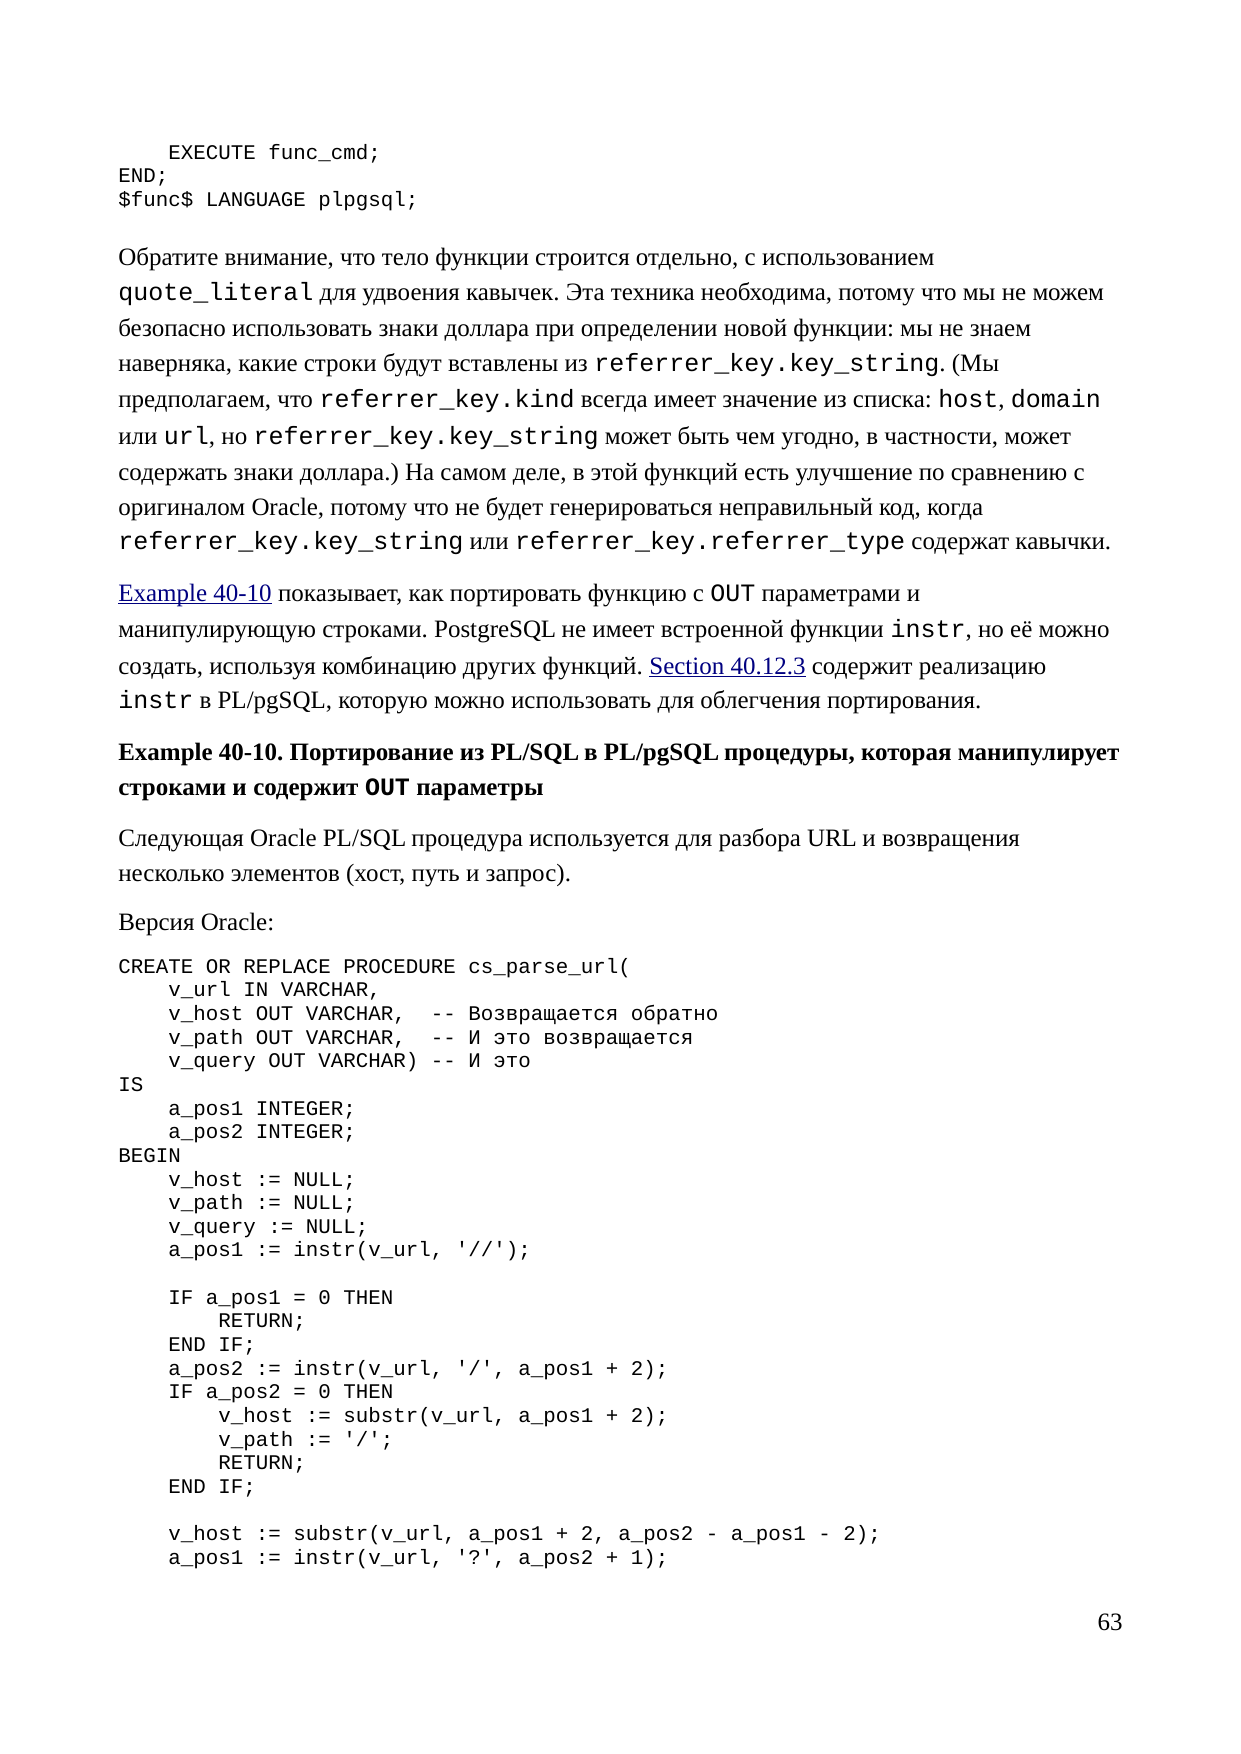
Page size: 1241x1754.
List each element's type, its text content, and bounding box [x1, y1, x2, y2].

text v_path := '/'; [118, 1429, 1122, 1452]
text v_host := NULL; [118, 1168, 1122, 1192]
text v_path := NULL; [118, 1192, 1122, 1216]
text Следующая Oracle PL/SQL процедура используется для разбора URL и возвращения несколько элементов (хост, путь и запрос). [118, 823, 1122, 886]
text v_query := NULL; [118, 1216, 1122, 1239]
text a_pos2 := instr(v_url, '/', a_pos1 + 2); [118, 1358, 1122, 1381]
text CREATE OR REPLACE PROCEDURE cs_parse_url( [118, 956, 1122, 979]
text END IF; [118, 1476, 1122, 1499]
text IF a_pos2 = 0 THEN [118, 1381, 1122, 1405]
text v_host := substr(v_url, a_pos1 + 2, a_pos2 - a_pos1 - 2); [118, 1523, 1122, 1547]
text Версия Oracle: [118, 907, 1122, 935]
text a_pos1 := instr(v_url, '?', a_pos2 + 1); [118, 1547, 1122, 1571]
text EXECUTE func_cmd; [118, 142, 1122, 165]
text END IF; [118, 1334, 1122, 1358]
text RETURN; [118, 1452, 1122, 1476]
text a_pos1 INTEGER; [118, 1098, 1122, 1121]
text v_query OUT VARCHAR) -- И это [118, 1050, 1122, 1074]
text v_path OUT VARCHAR, -- И это возвращается [118, 1027, 1122, 1050]
text IS [118, 1074, 1122, 1098]
text IF a_pos1 = 0 THEN [118, 1287, 1122, 1310]
text a_pos2 INTEGER; [118, 1121, 1122, 1145]
text BEGIN [118, 1145, 1122, 1168]
text Example 40-10. Портирование из PL/SQL в PL/pgSQL процедуры, которая манипулирует строками и содержит OUT параметры [118, 737, 1122, 802]
text RETURN; [118, 1310, 1122, 1334]
text END; [118, 165, 1122, 189]
text Обратите внимание, что тело функции строится отдельно, с использованием quote_literal для удвоения кавычек. Эта техника необходима, потому что мы не можем безопасно использовать знаки доллара при определении новой функции: мы не знаем наверняка, какие строки будут вставлены из referrer_key.key_string. (Мы предполагаем, что referrer_key.kind всегда имеет значение из списка: host, domain или url, но referrer_key.key_string может быть чем угодно, в частности, может содержать знаки доллара.) На самом деле, в этой функций есть улучшение по сравнению с оригиналом Oracle, потому что не будет генерироваться неправильный код, когда referrer_key.key_string или referrer_key.referrer_type содержат кавычки. [118, 242, 1122, 557]
text v_host := substr(v_url, a_pos1 + 2); [118, 1405, 1122, 1429]
text v_host OUT VARCHAR, -- Возвращается обратно [118, 1003, 1122, 1027]
text v_url IN VARCHAR, [118, 979, 1122, 1003]
text $func$ LANGUAGE plpgsql; [118, 189, 1122, 213]
text Example 40-10 показывает, как портировать функцию с OUT параметрами и манипулирующую строками. PostgreSQL не имеет встроенной функции instr, но её можно создать, используя комбинацию других функций. Section 40.12.3 содержит реализацию instr в PL/pgSQL, которую можно использовать для облегчения портирования. [118, 578, 1122, 716]
text a_pos1 := instr(v_url, '//'); [118, 1239, 1122, 1263]
